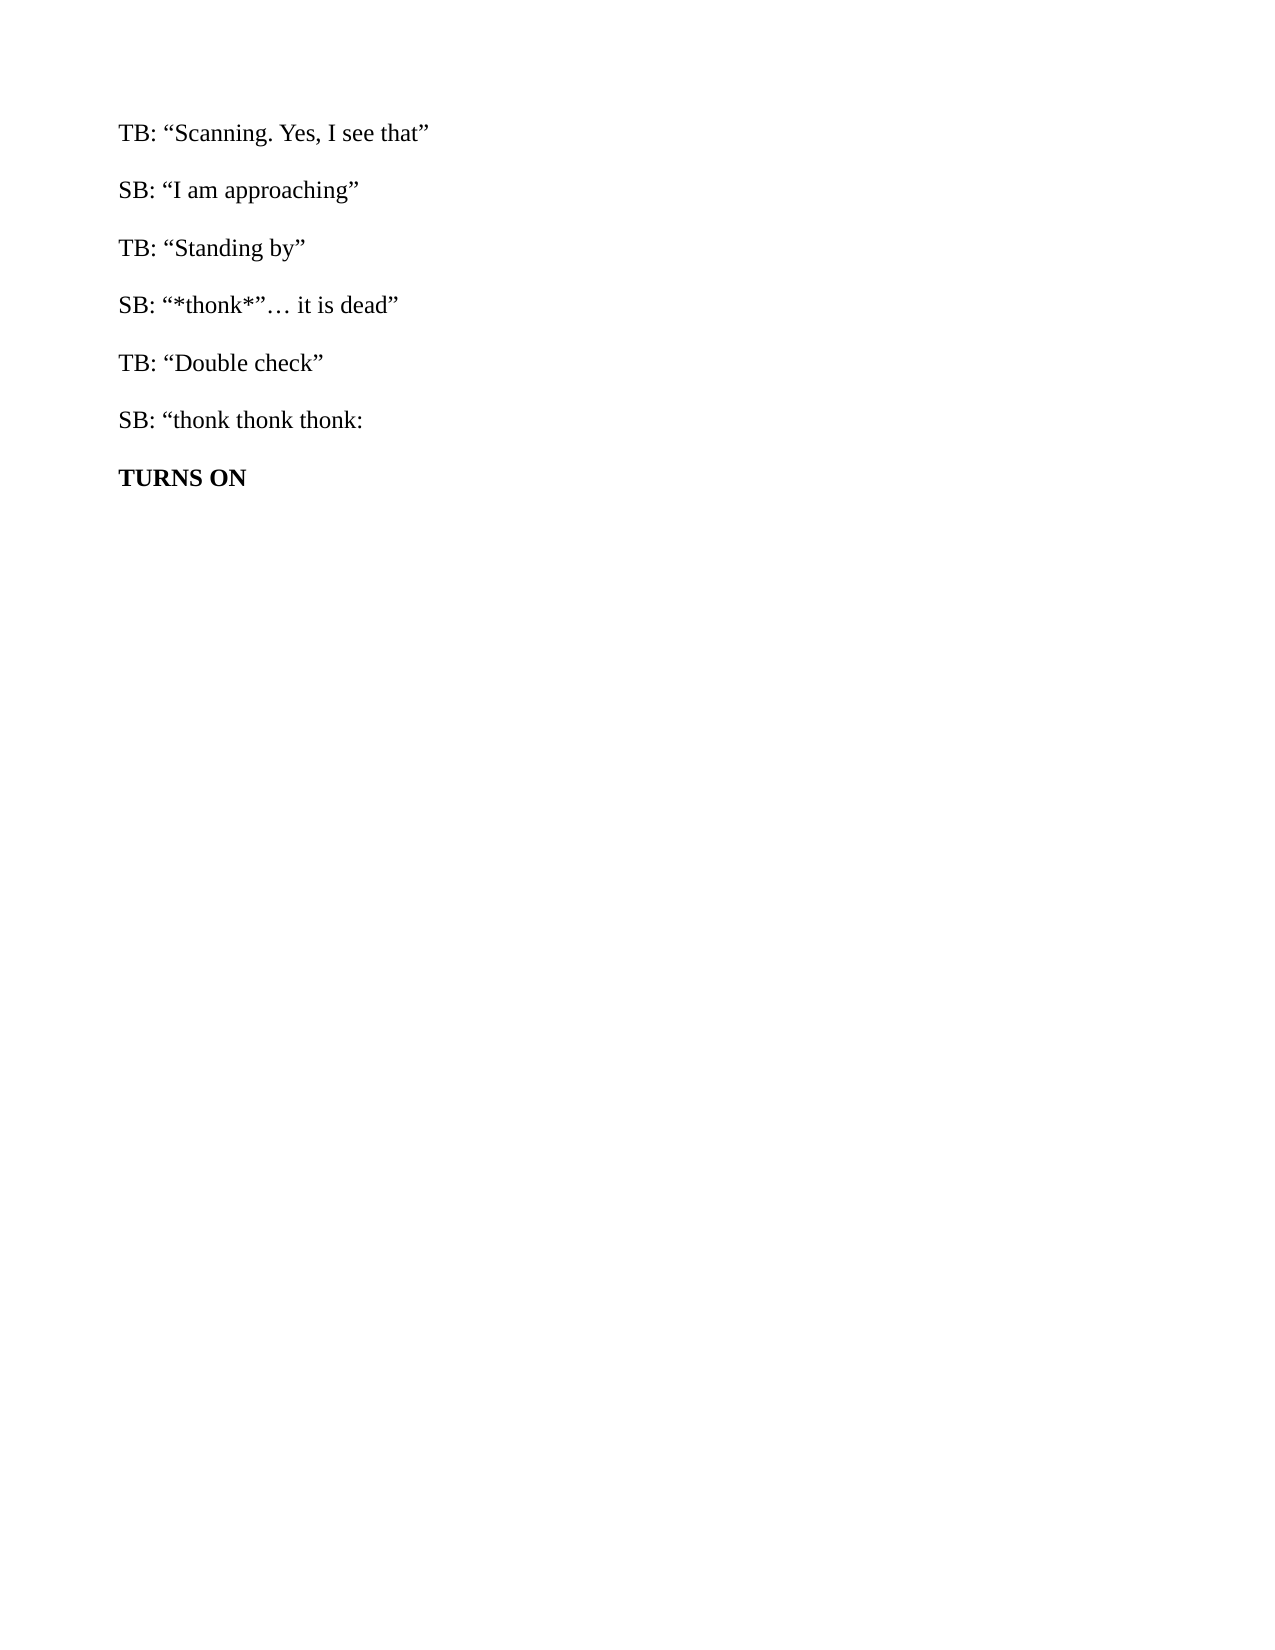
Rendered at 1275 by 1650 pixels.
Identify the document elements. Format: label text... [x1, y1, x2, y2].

text TB: “Double check” [118, 348, 1157, 377]
text TURNS ON [118, 463, 1157, 492]
text TB: “Scanning. Yes, I see that” [118, 118, 1157, 147]
text SB: “I am approaching” [118, 176, 1157, 204]
text SB: “thonk thonk thonk: [118, 406, 1157, 434]
text TB: “Standing by” [118, 233, 1157, 262]
text SB: “*thonk*”… it is dead” [118, 291, 1157, 319]
